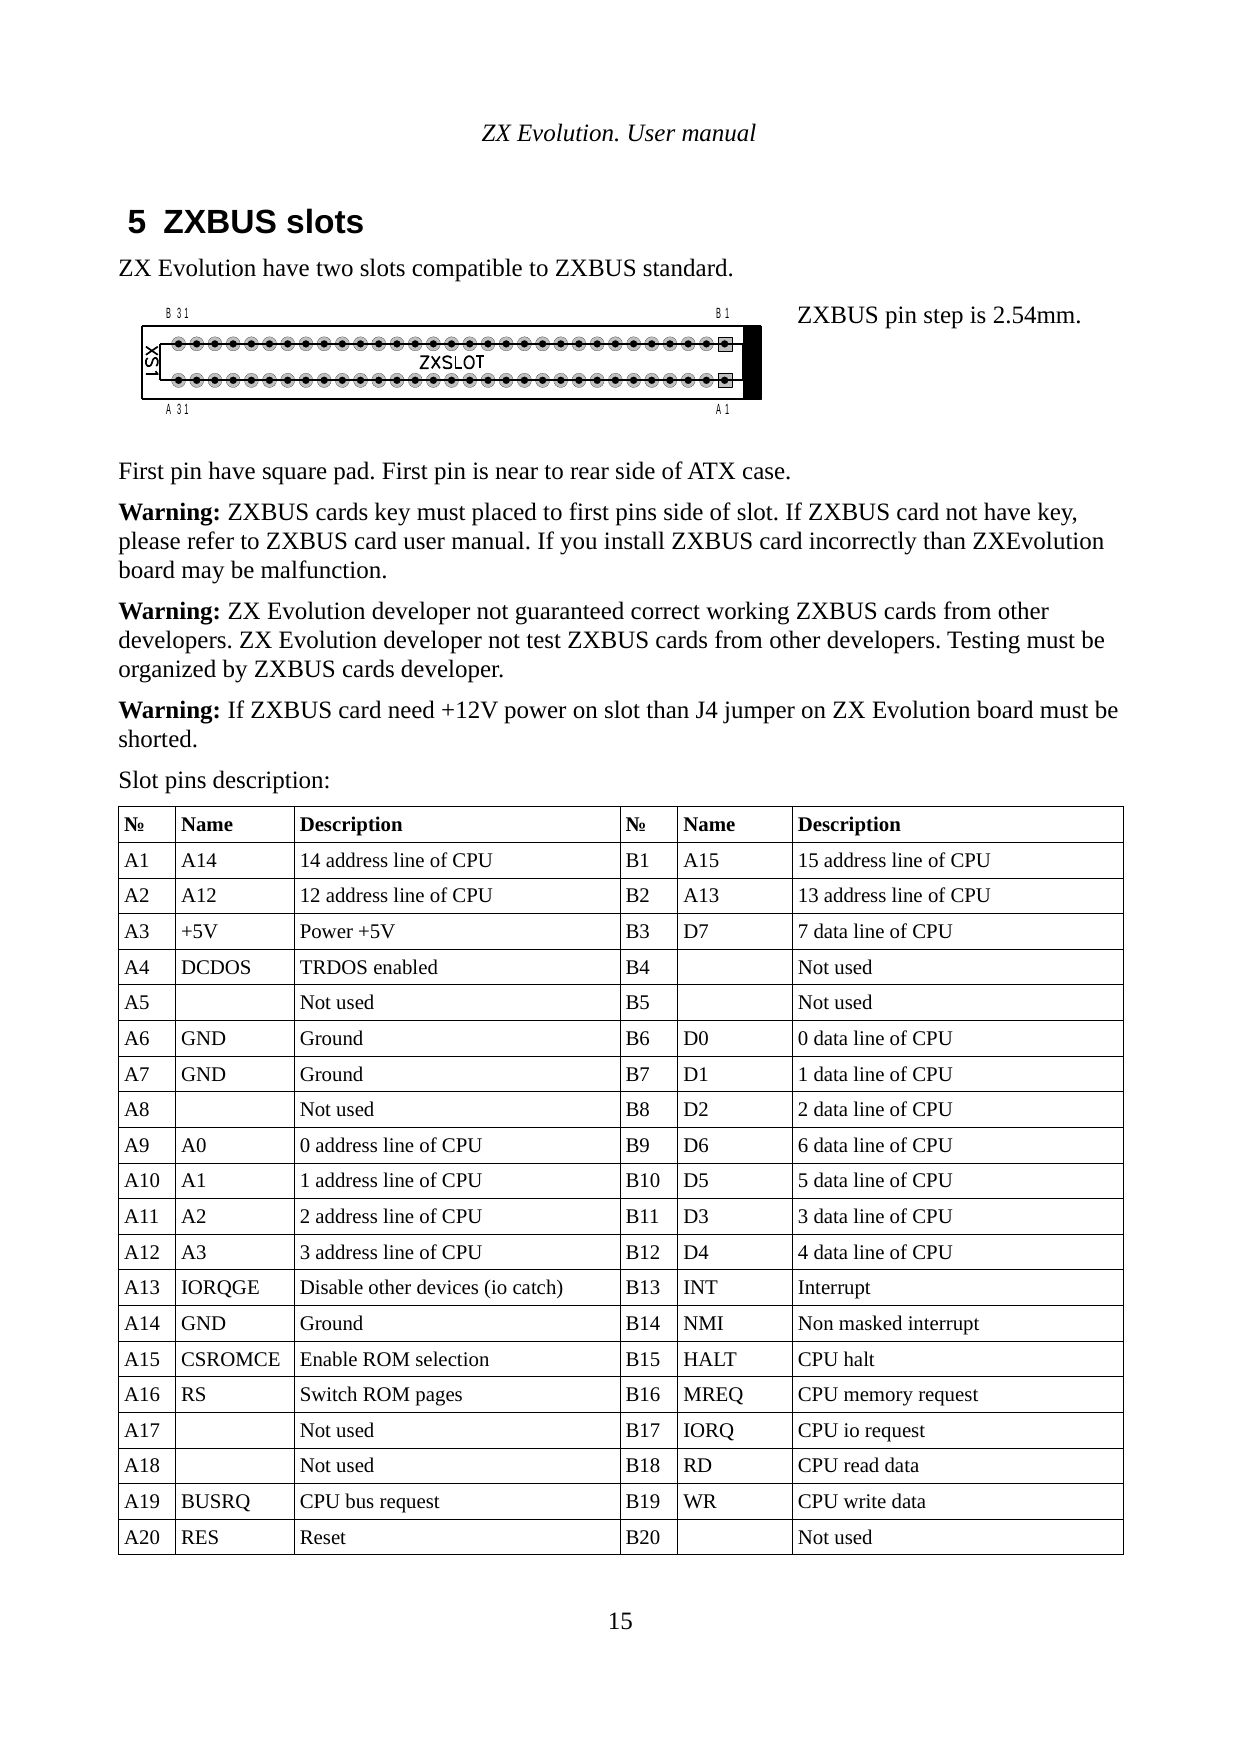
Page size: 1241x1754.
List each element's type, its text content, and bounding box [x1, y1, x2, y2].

table_cell B15 [621, 1342, 677, 1376]
table_cell D7 [678, 914, 792, 949]
text Warning: If ZXBUS card need +12V power on slot than J4 jumper on ZX Evolution board must be shorted. [118, 695, 1122, 752]
table_cell B10 [621, 1164, 677, 1198]
text Slot pins description: [118, 765, 1122, 794]
table_cell 5 data line of CPU [793, 1164, 1123, 1198]
table_cell Non masked interrupt [793, 1306, 1123, 1341]
table_cell 1 address line of CPU [295, 1164, 620, 1198]
table_cell B14 [621, 1306, 677, 1341]
table_cell RES [176, 1520, 294, 1554]
table_cell A16 [119, 1377, 175, 1412]
table_header Name [176, 807, 294, 842]
table_cell B8 [621, 1092, 677, 1127]
table_cell Switch ROM pages [295, 1377, 620, 1412]
table_cell 12 address line of CPU [295, 879, 620, 913]
table_cell A3 [119, 914, 175, 949]
table_cell B7 [621, 1057, 677, 1091]
table_cell A14 [119, 1306, 175, 1341]
table_cell A14 [176, 843, 294, 877]
table_cell CPU memory request [793, 1377, 1123, 1412]
text Warning: ZX Evolution developer not guaranteed correct working ZXBUS cards from other developers. ZX Evolution developer not test ZXBUS cards from other developers. Testing must be organized by ZXBUS cards developer. [118, 596, 1122, 682]
table_cell A15 [119, 1342, 175, 1376]
table_cell CSROMCE [176, 1342, 294, 1376]
table_cell Enable ROM selection [295, 1342, 620, 1376]
table_cell A20 [119, 1520, 175, 1554]
table_cell IORQGE [176, 1270, 294, 1305]
table_cell D1 [678, 1057, 792, 1091]
table_cell Ground [295, 1057, 620, 1091]
table_cell A2 [119, 879, 175, 913]
table_cell A5 [119, 985, 175, 1020]
table_cell A9 [119, 1128, 175, 1162]
table_cell GND [176, 1057, 294, 1091]
table_header [118, 295, 785, 456]
table_cell B3 [621, 914, 677, 949]
table_cell A12 [176, 879, 294, 913]
table_header ZXBUS pin step is 2.54mm. [785, 295, 1123, 456]
table_cell A18 [119, 1449, 175, 1483]
table_cell HALT [678, 1342, 792, 1376]
subtitle ZXBUS slots [118, 202, 1122, 241]
table_cell NMI [678, 1306, 792, 1341]
table_cell D0 [678, 1021, 792, 1056]
table_header Name [678, 807, 792, 842]
table_cell A13 [678, 879, 792, 913]
table_cell A1 [119, 843, 175, 877]
table_cell Not used [295, 985, 620, 1020]
table_cell CPU halt [793, 1342, 1123, 1376]
table_cell [678, 985, 792, 1020]
table_cell B13 [621, 1270, 677, 1305]
table_cell [176, 985, 294, 1020]
table_cell 3 address line of CPU [295, 1235, 620, 1269]
table_cell WR [678, 1484, 792, 1519]
table_cell B2 [621, 879, 677, 913]
table_cell A2 [176, 1199, 294, 1234]
table_cell A8 [119, 1092, 175, 1127]
table_cell RS [176, 1377, 294, 1412]
table_cell A19 [119, 1484, 175, 1519]
table_cell Not used [295, 1092, 620, 1127]
table_cell A13 [119, 1270, 175, 1305]
table_cell B18 [621, 1449, 677, 1483]
table_cell Ground [295, 1021, 620, 1056]
table_cell B5 [621, 985, 677, 1020]
table_cell [176, 1092, 294, 1127]
table_cell CPU bus request [295, 1484, 620, 1519]
table_cell Reset [295, 1520, 620, 1554]
table_cell DCDOS [176, 950, 294, 984]
table_cell MREQ [678, 1377, 792, 1412]
table_cell A7 [119, 1057, 175, 1091]
table_cell 14 address line of CPU [295, 843, 620, 877]
table_cell [176, 1449, 294, 1483]
table_cell Interrupt [793, 1270, 1123, 1305]
table_cell B17 [621, 1413, 677, 1447]
table_cell 13 address line of CPU [793, 879, 1123, 913]
table_cell 3 data line of CPU [793, 1199, 1123, 1234]
table_cell Not used [295, 1413, 620, 1447]
table_cell Not used [295, 1449, 620, 1483]
table_cell A11 [119, 1199, 175, 1234]
table_cell 1 data line of CPU [793, 1057, 1123, 1091]
table_cell A1 [176, 1164, 294, 1198]
table_cell IORQ [678, 1413, 792, 1447]
table_cell 6 data line of CPU [793, 1128, 1123, 1162]
table_cell B6 [621, 1021, 677, 1056]
table_cell B1 [621, 843, 677, 877]
table_cell GND [176, 1306, 294, 1341]
table_cell 4 data line of CPU [793, 1235, 1123, 1269]
table_cell BUSRQ [176, 1484, 294, 1519]
table_cell INT [678, 1270, 792, 1305]
table_cell RD [678, 1449, 792, 1483]
table_header Description [793, 807, 1123, 842]
table_cell A10 [119, 1164, 175, 1198]
table_cell GND [176, 1021, 294, 1056]
table_cell CPU read data [793, 1449, 1123, 1483]
table_cell Not used [793, 950, 1123, 984]
table_cell +5V [176, 914, 294, 949]
table_cell B16 [621, 1377, 677, 1412]
table_cell D2 [678, 1092, 792, 1127]
table_cell A6 [119, 1021, 175, 1056]
table_cell D5 [678, 1164, 792, 1198]
text ZX Evolution have two slots compatible to ZXBUS standard. [118, 253, 1122, 282]
table_cell TRDOS enabled [295, 950, 620, 984]
table_cell D4 [678, 1235, 792, 1269]
table_cell [176, 1413, 294, 1447]
table_cell B11 [621, 1199, 677, 1234]
text First pin have square pad. First pin is near to rear side of ATX case. [118, 456, 1122, 485]
table_cell A15 [678, 843, 792, 877]
table_cell A17 [119, 1413, 175, 1447]
table_cell A3 [176, 1235, 294, 1269]
table_cell B20 [621, 1520, 677, 1554]
table_header Description [295, 807, 620, 842]
table_cell B4 [621, 950, 677, 984]
text Warning: ZXBUS cards key must placed to first pins side of slot. If ZXBUS card not have key, please refer to ZXBUS card user manual. If you install ZXBUS card incorrectly than ZXEvolution board may be malfunction. [118, 497, 1122, 584]
table_cell 2 address line of CPU [295, 1199, 620, 1234]
table_cell Not used [793, 985, 1123, 1020]
table_cell A4 [119, 950, 175, 984]
table_cell 15 address line of CPU [793, 843, 1123, 877]
table_cell Power +5V [295, 914, 620, 949]
table_cell 0 data line of CPU [793, 1021, 1123, 1056]
table_cell D3 [678, 1199, 792, 1234]
table_cell B19 [621, 1484, 677, 1519]
table_cell 0 address line of CPU [295, 1128, 620, 1162]
table_cell D6 [678, 1128, 792, 1162]
table_cell B12 [621, 1235, 677, 1269]
table_cell Ground [295, 1306, 620, 1341]
table_cell A12 [119, 1235, 175, 1269]
table_cell CPU io request [793, 1413, 1123, 1447]
table_cell B9 [621, 1128, 677, 1162]
table_cell A0 [176, 1128, 294, 1162]
table_cell CPU write data [793, 1484, 1123, 1519]
table_cell 2 data line of CPU [793, 1092, 1123, 1127]
table_cell Disable other devices (io catch) [295, 1270, 620, 1305]
table_cell 7 data line of CPU [793, 914, 1123, 949]
table_cell [678, 1520, 792, 1554]
table_header № [119, 807, 175, 842]
table_cell Not used [793, 1520, 1123, 1554]
table_cell [678, 950, 792, 984]
table_header № [621, 807, 677, 842]
